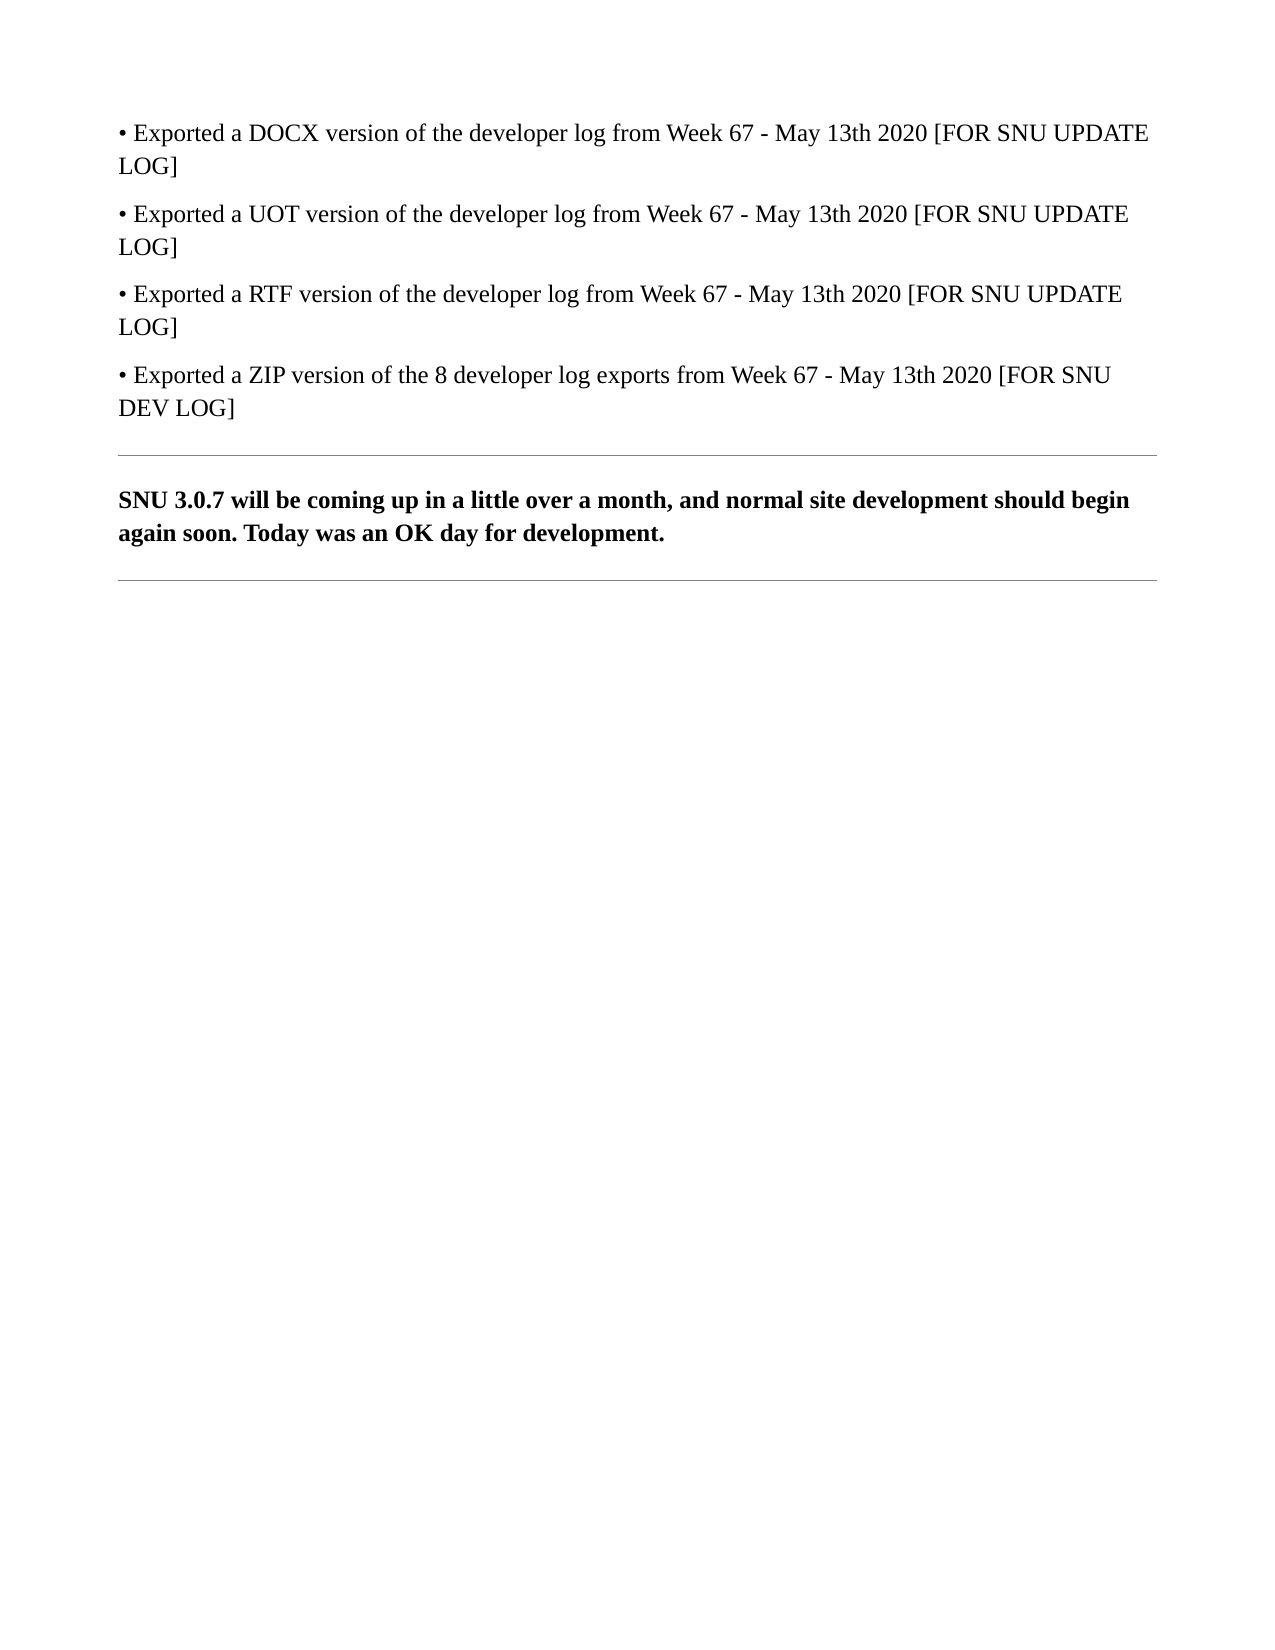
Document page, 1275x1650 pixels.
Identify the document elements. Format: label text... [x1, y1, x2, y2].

text • Exported a ZIP version of the 8 developer log exports from Week 67 - May 13th 2020 [FOR SNU DEV LOG] [118, 360, 1157, 422]
text • Exported a UOT version of the developer log from Week 67 - May 13th 2020 [FOR SNU UPDATE LOG] [118, 199, 1157, 261]
text • Exported a DOCX version of the developer log from Week 67 - May 13th 2020 [FOR SNU UPDATE LOG] [118, 118, 1157, 180]
text SNU 3.0.7 will be coming up in a little over a month, and normal site development should begin again soon. Today was an OK day for development. [118, 485, 1157, 547]
text • Exported a RTF version of the developer log from Week 67 - May 13th 2020 [FOR SNU UPDATE LOG] [118, 279, 1157, 341]
